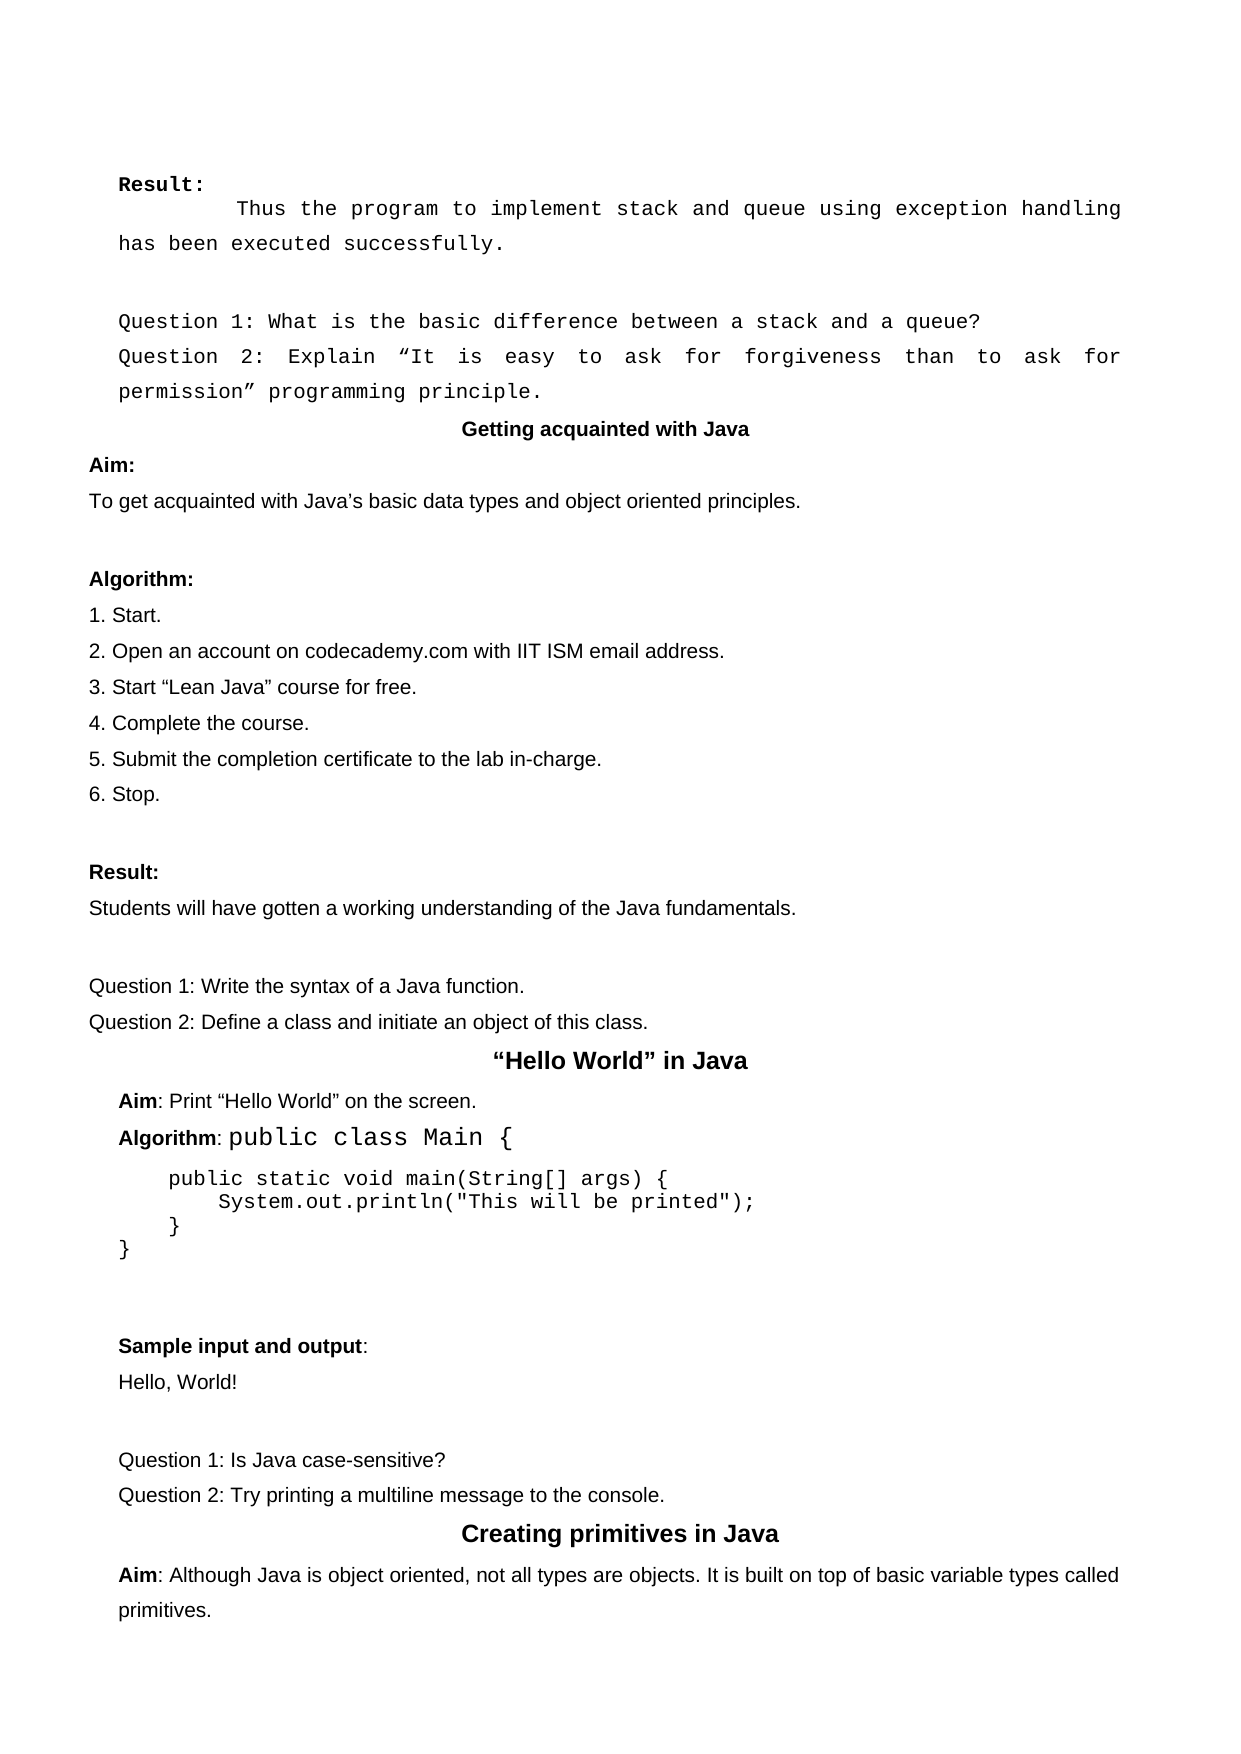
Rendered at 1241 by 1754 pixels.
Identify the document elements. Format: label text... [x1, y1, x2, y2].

text Students will have gotten a working understanding of the Java fundamentals. [89, 896, 1122, 920]
text Question 2: Try printing a multiline message to the console. [118, 1483, 1122, 1507]
text Sample input and output: [118, 1333, 1122, 1357]
text Question 2: Explain “It is easy to ask for forgiveness than to ask for permission” programming principle. [118, 346, 1122, 405]
text 6. Stop. [89, 782, 1122, 806]
text 4. Complete the course. [89, 710, 1122, 734]
text 3. Start “Lean Java” course for free. [89, 674, 1122, 698]
text public static void main(String[] args) { [118, 1167, 1122, 1191]
text System.out.println("This will be printed"); [118, 1191, 1122, 1215]
text “Hello World” in Java [118, 1046, 1122, 1075]
text } [118, 1238, 1122, 1262]
text Question 1: Is Java case-sensitive? [118, 1447, 1122, 1471]
text Aim: Although Java is object oriented, not all types are objects. It is built on top of basic variable types called primitives. [118, 1562, 1122, 1622]
text Question 1: Write the syntax of a Java function. [89, 974, 1122, 998]
text Algorithm: [89, 567, 1122, 591]
text Getting acquainted with Java [89, 417, 1122, 441]
text 5. Submit the completion certificate to the lab in-charge. [89, 746, 1122, 770]
text Aim: [89, 453, 1122, 477]
text Thus the program to implement stack and queue using exception handling has been executed successfully. [118, 198, 1122, 257]
text Result: [118, 174, 1122, 198]
text Hello, World! [118, 1369, 1122, 1393]
text } [118, 1215, 1122, 1238]
text Aim: Print “Hello World” on the screen. [118, 1089, 1122, 1113]
text 2. Open an account on codecademy.com with IIT ISM email address. [89, 638, 1122, 662]
text Creating primitives in Java [118, 1519, 1122, 1548]
text Result: [89, 860, 1122, 884]
text 1. Start. [89, 603, 1122, 627]
text Algorithm: public class Main { [118, 1125, 1122, 1153]
text Question 2: Define a class and initiate an object of this class. [89, 1010, 1122, 1034]
text To get acquainted with Java’s basic data types and object oriented principles. [89, 489, 1122, 513]
text Question 1: What is the basic difference between a stack and a queue? [118, 311, 1122, 334]
